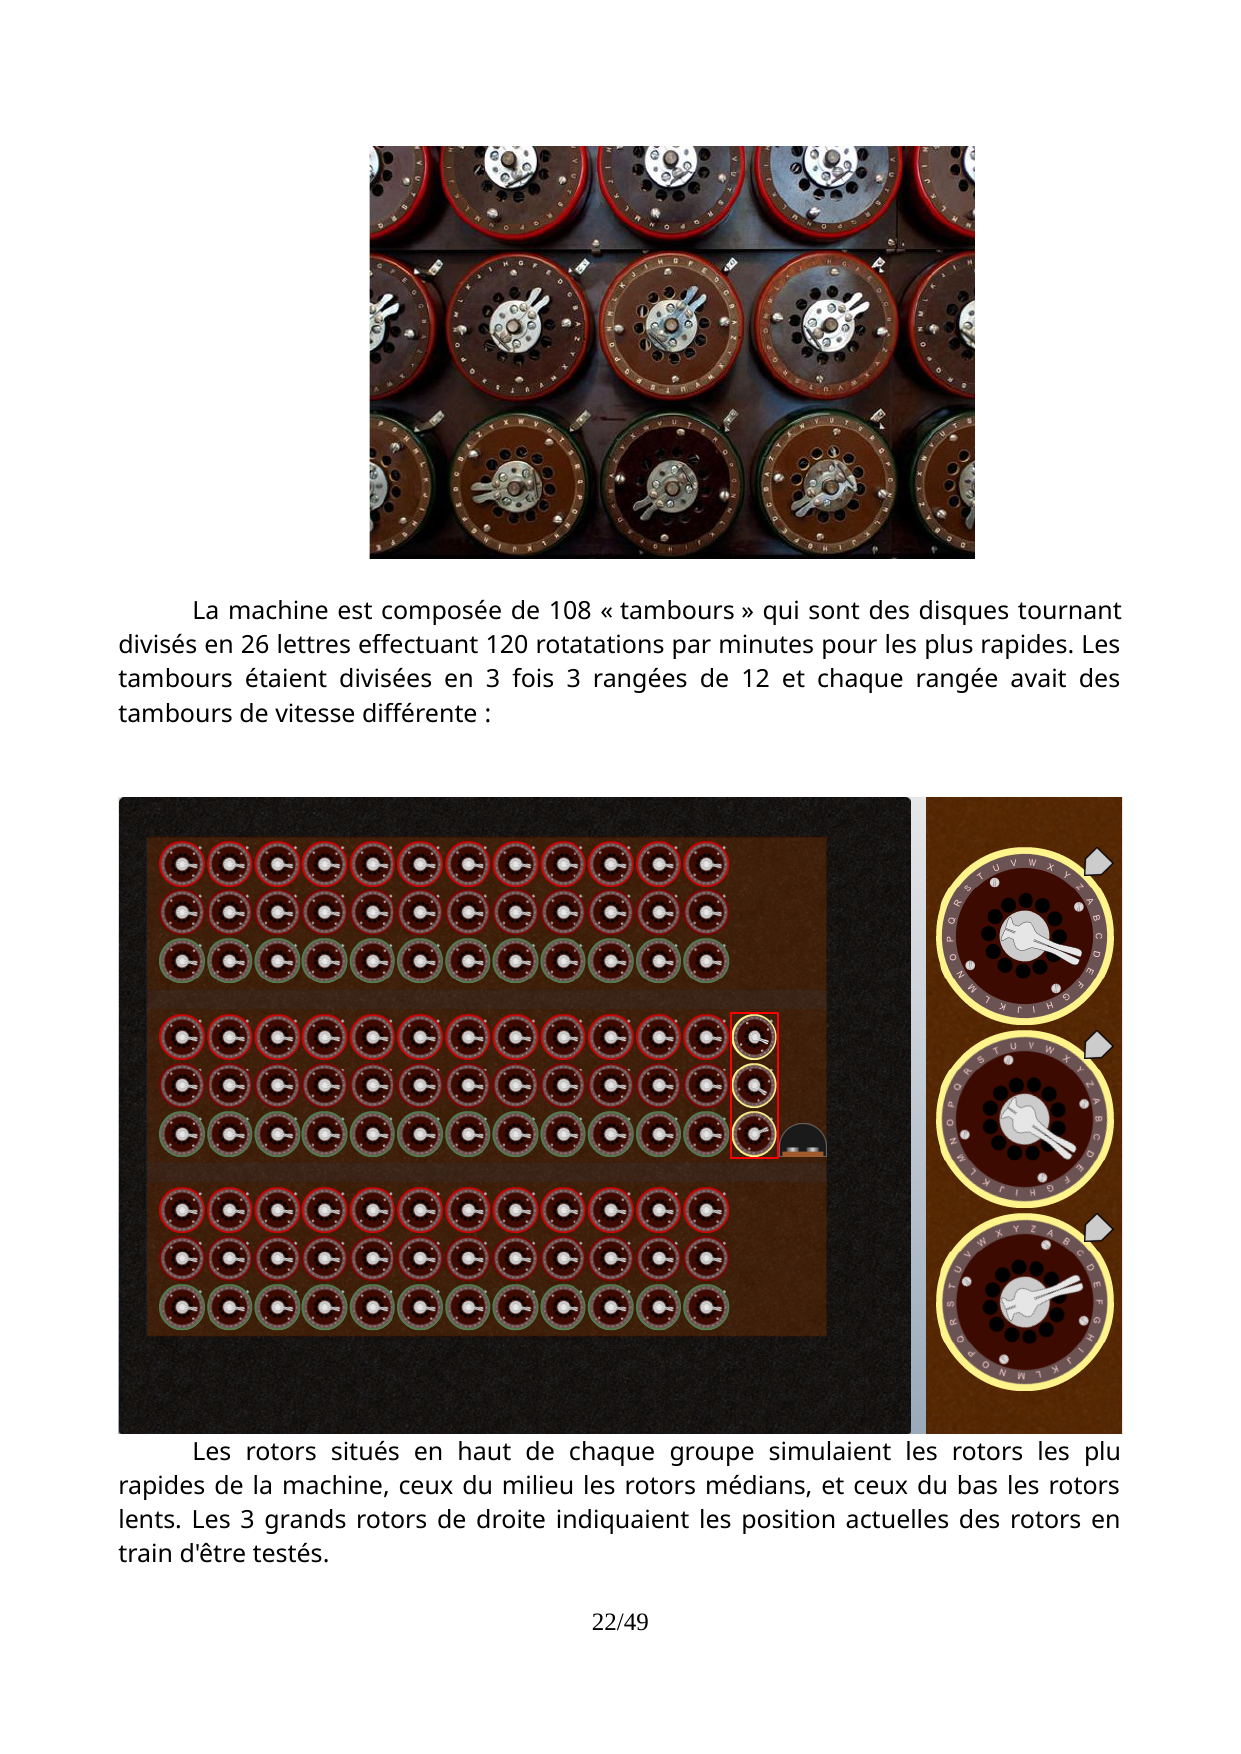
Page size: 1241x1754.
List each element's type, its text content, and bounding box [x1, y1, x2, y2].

picture [369, 146, 975, 559]
text La machine est composée de 108 « tambours » qui sont des disques tournant divisés en 26 lettres effectuant 120 rotatations par minutes pour les plus rapides. Les tambours étaient divisées en 3 fois 3 rangées de 12 et chaque rangée avait des tambours de vitesse différente : [118, 593, 1122, 729]
picture [118, 797, 1123, 1434]
text Les rotors situés en haut de chaque groupe simulaient les rotors les plu rapides de la machine, ceux du milieu les rotors médians, et ceux du bas les rotors lents. Les 3 grands rotors de droite indiquaient les position actuelles des rotors en train d'être testés. [118, 1434, 1122, 1570]
